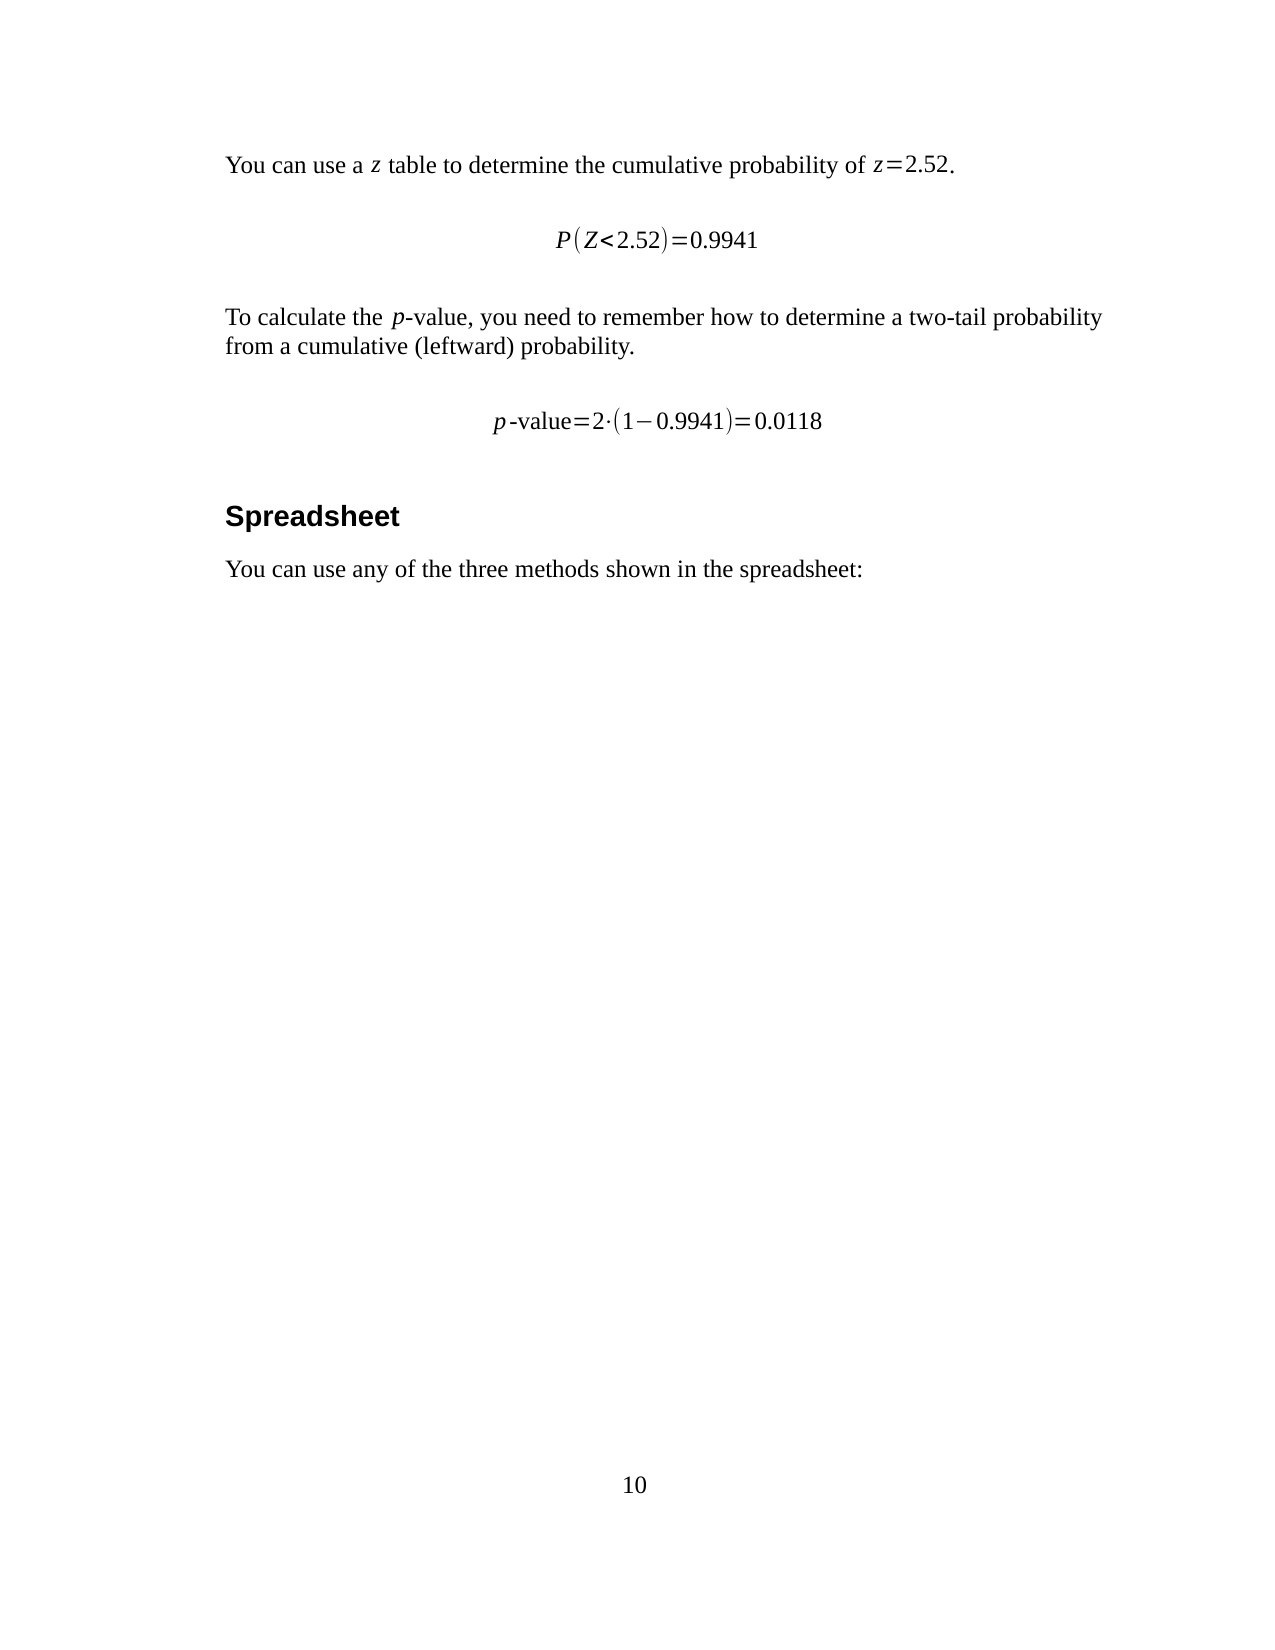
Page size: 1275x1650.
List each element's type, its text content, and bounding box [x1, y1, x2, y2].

subtitle Spreadsheet [187, 499, 1125, 532]
list You can use a table to determine the cumulative probability of . [187, 150, 1125, 179]
list To calculate the -value, you need to remember how to determine a two-tail probability from a cumulative (leftward) probability. [187, 302, 1125, 359]
list You can use any of the three methods shown in the spreadsheet: [187, 554, 1125, 582]
